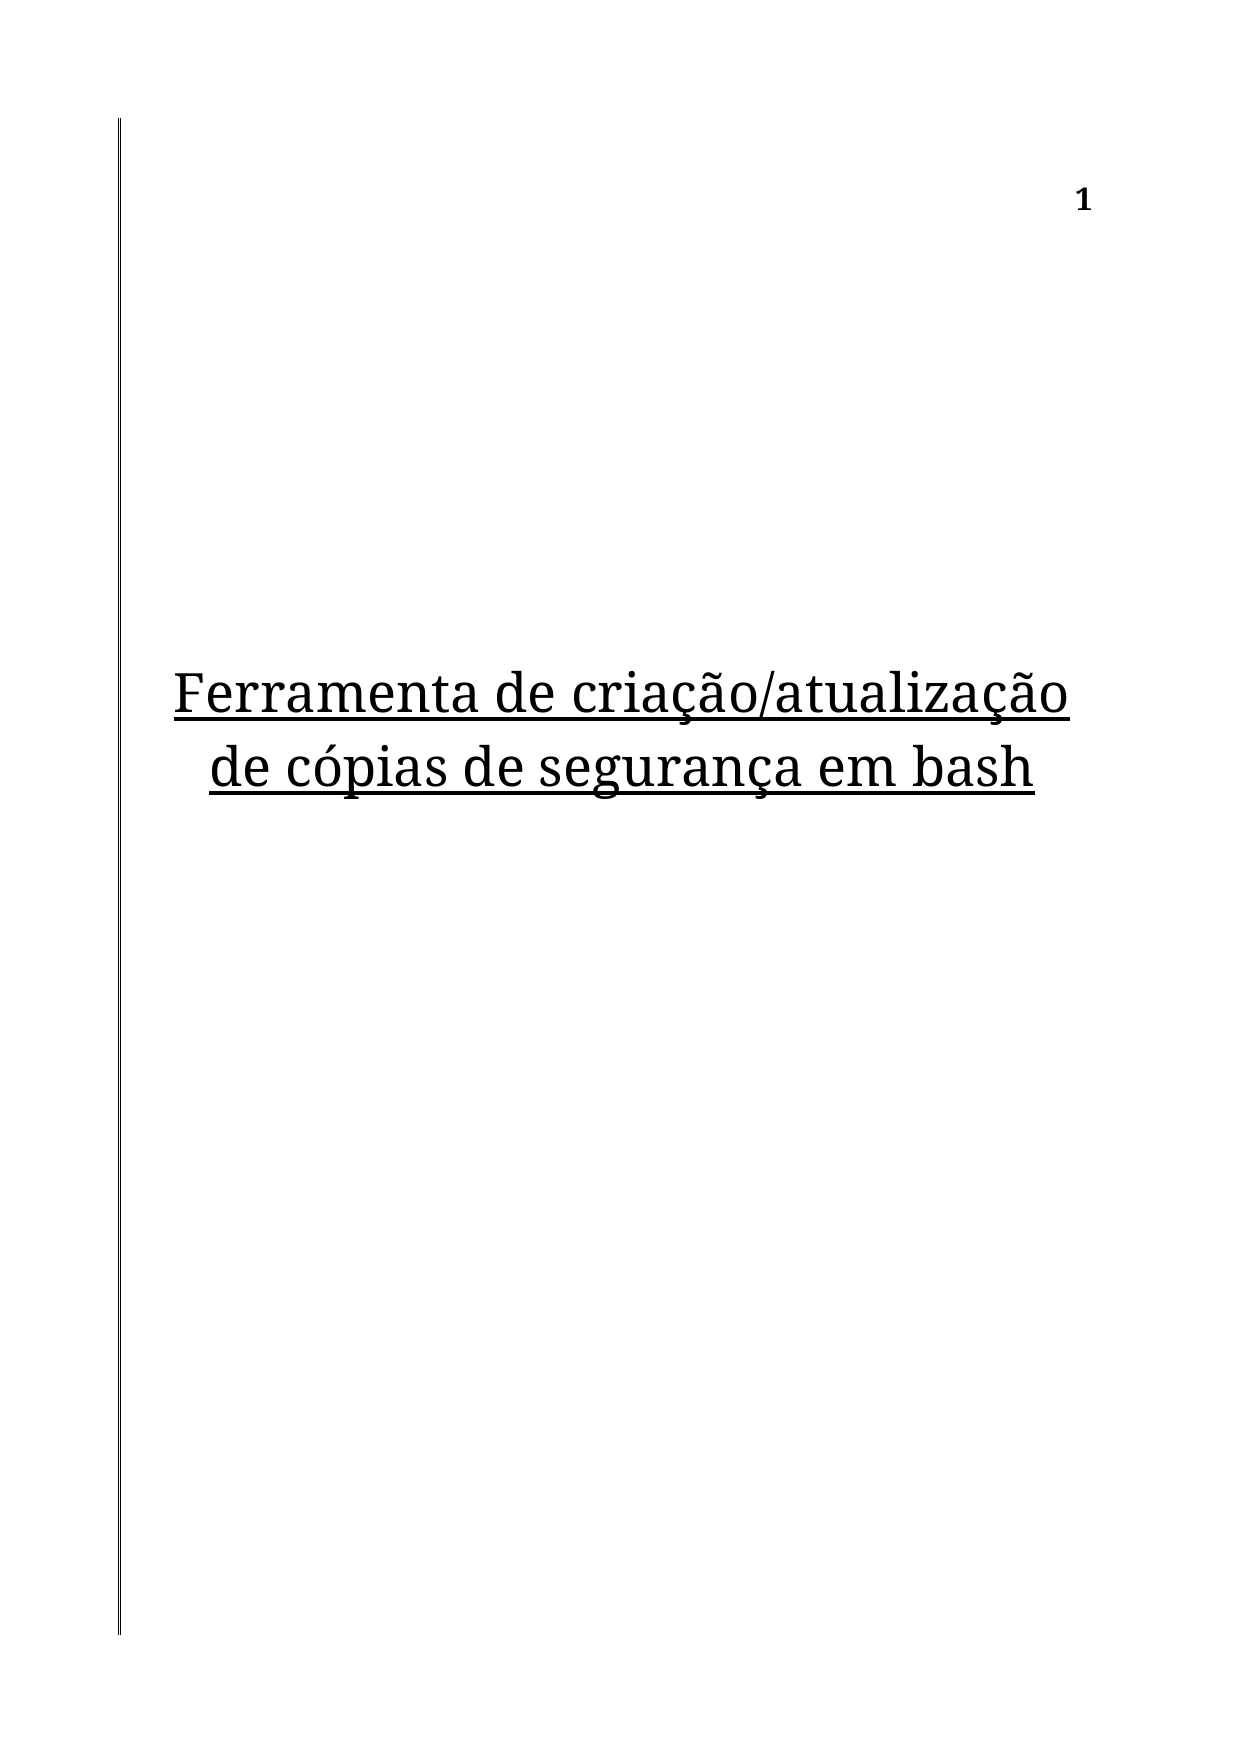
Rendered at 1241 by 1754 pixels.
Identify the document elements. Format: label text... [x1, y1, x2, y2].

text de cópias de segurança em bash [151, 728, 1092, 802]
text Ferramenta de criação/atualização [151, 655, 1092, 728]
